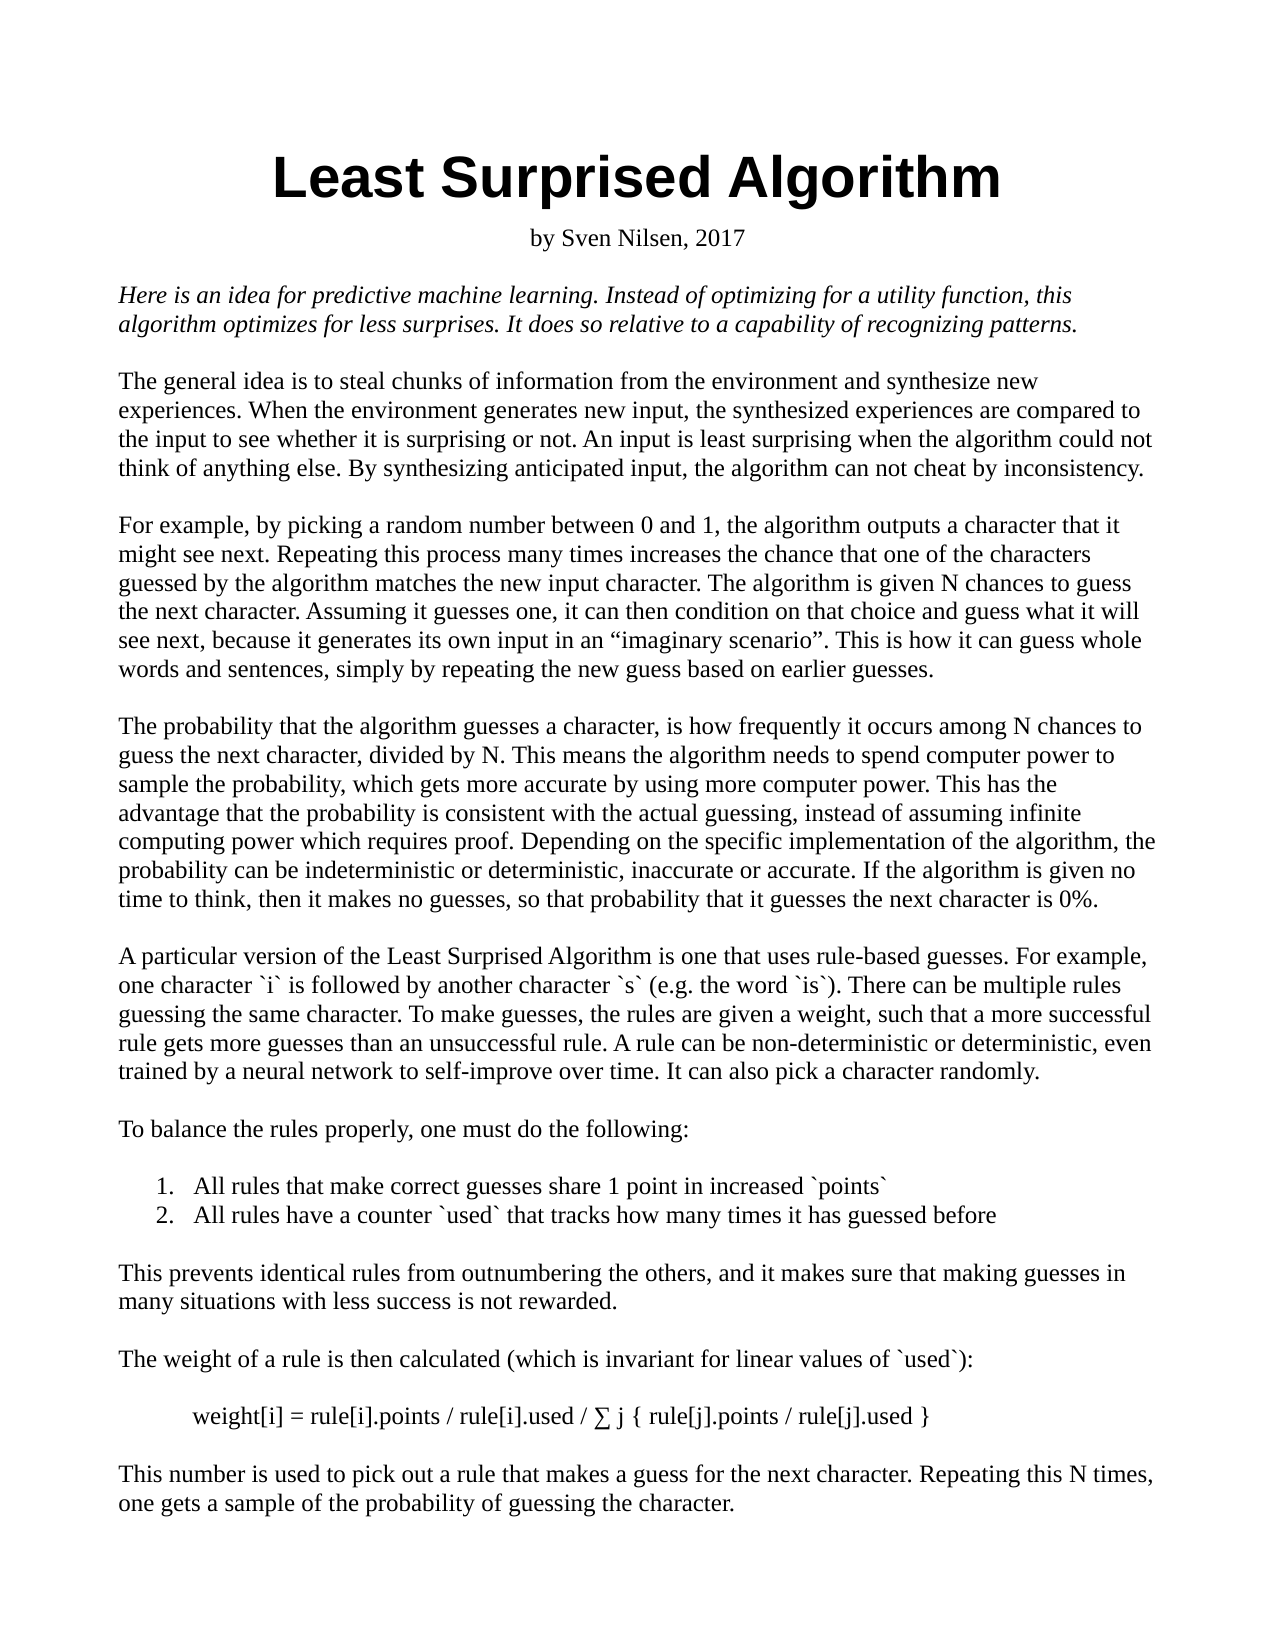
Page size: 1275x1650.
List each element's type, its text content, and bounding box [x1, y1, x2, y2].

text by Sven Nilsen, 2017 [118, 223, 1157, 251]
text The weight of a rule is then calculated (which is invariant for linear values of `used`): [118, 1344, 1157, 1373]
text The general idea is to steal chunks of information from the environment and synthesize new experiences. When the environment generates new input, the synthesized experiences are compared to the input to see whether it is surprising or not. An input is least surprising when the algorithm could not think of anything else. By synthesizing anticipated input, the algorithm can not cheat by inconsistency. [118, 366, 1157, 481]
list All rules have a counter `used` that tracks how many times it has guessed before [156, 1200, 1157, 1229]
text weight[i] = rule[i].points / rule[i].used / ∑ j { rule[j].points / rule[j].used } [118, 1401, 1157, 1430]
title Least Surprised Algorithm [118, 143, 1157, 210]
text The probability that the algorithm guesses a character, is how frequently it occurs among N chances to guess the next character, divided by N. This means the algorithm needs to spend computer power to sample the probability, which gets more accurate by using more computer power. This has the advantage that the probability is consistent with the actual guessing, instead of assuming infinite computing power which requires proof. Depending on the specific implementation of the algorithm, the probability can be indeterministic or deterministic, inaccurate or accurate. If the algorithm is given no time to think, then it makes no guesses, so that probability that it guesses the next character is 0%. [118, 711, 1157, 913]
text For example, by picking a random number between 0 and 1, the algorithm outputs a character that it might see next. Repeating this process many times increases the chance that one of the characters guessed by the algorithm matches the new input character. The algorithm is given N chances to guess the next character. Assuming it guesses one, it can then condition on that choice and guess what it will see next, because it generates its own input in an “imaginary scenario”. This is how it can guess whole words and sentences, simply by repeating the new guess based on earlier guesses. [118, 510, 1157, 683]
text Here is an idea for predictive machine learning. Instead of optimizing for a utility function, this algorithm optimizes for less surprises. It does so relative to a capability of recognizing patterns. [118, 280, 1157, 338]
text To balance the rules properly, one must do the following: [118, 1114, 1157, 1143]
text This prevents identical rules from outnumbering the others, and it makes sure that making guesses in many situations with less success is not rewarded. [118, 1258, 1157, 1315]
text A particular version of the Least Surprised Algorithm is one that uses rule-based guesses. For example, one character `i` is followed by another character `s` (e.g. the word `is`). There can be multiple rules guessing the same character. To make guesses, the rules are given a weight, such that a more successful rule gets more guesses than an unsuccessful rule. A rule can be non-deterministic or deterministic, even trained by a neural network to self-improve over time. It can also pick a character randomly. [118, 941, 1157, 1085]
list All rules that make correct guesses share 1 point in increased `points` [156, 1171, 1157, 1200]
text This number is used to pick out a rule that makes a guess for the next character. Repeating this N times, one gets a sample of the probability of guessing the character. [118, 1459, 1157, 1516]
